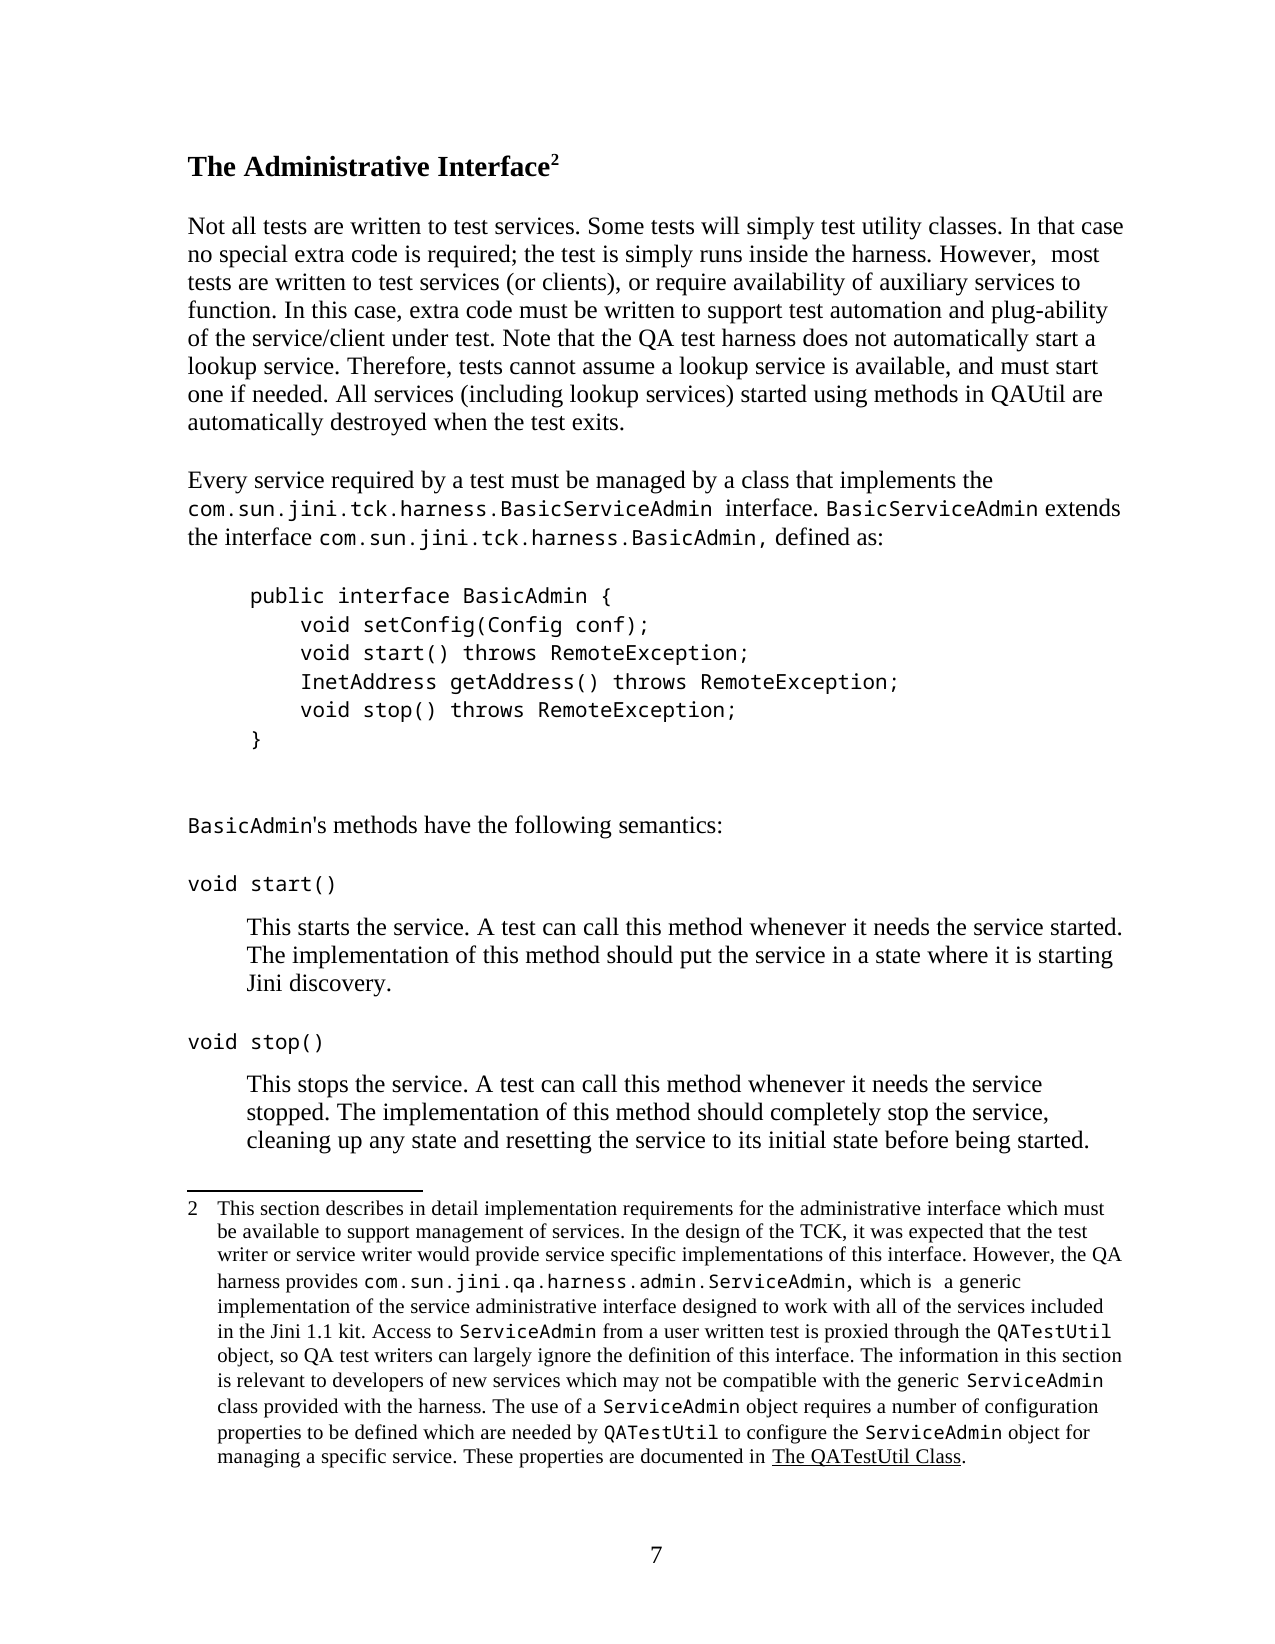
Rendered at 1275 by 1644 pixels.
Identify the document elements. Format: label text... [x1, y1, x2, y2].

text public interface BasicAdmin { [187, 581, 1125, 610]
text } [187, 724, 1125, 752]
text BasicAdmin's methods have the following semantics: [187, 811, 1125, 839]
list This starts the service. A test can call this method whenever it needs the service started. The implementation of this method should put the service in a state where it is starting Jini discovery. [246, 913, 1125, 997]
subtitle void start() [187, 869, 1125, 898]
text This section describes in detail implementation requirements for the administrative interface which must be available to support management of services. In the design of the TCK, it was expected that the test writer or service writer would provide service specific implementations of this interface. However, the QA harness provides com.sun.jini.qa.harness.admin.ServiceAdmin, which is a generic implementation of the service administrative interface designed to work with all of the services included in the Jini 1.1 kit. Access to ServiceAdmin from a user written test is proxied through the QATestUtil object, so QA test writers can largely ignore the definition of this interface. The information in this section is relevant to developers of new services which may not be compatible with the generic ServiceAdmin class provided with the harness. The use of a ServiceAdmin object requires a number of configuration properties to be defined which are needed by QATestUtil to configure the ServiceAdmin object for managing a specific service. These properties are documented in The QATestUtil Class. [187, 1197, 1125, 1468]
text void setConfig(Config conf); [187, 610, 1125, 638]
subtitle void stop() [187, 1027, 1125, 1055]
text void stop() throws RemoteException; [187, 695, 1125, 724]
subtitle The Administrative Interface [187, 150, 1125, 182]
text InetAddress getAddress() throws RemoteException; [187, 667, 1125, 695]
list This stops the service. A test can call this method whenever it needs the service stopped. The implementation of this method should completely stop the service, cleaning up any state and resetting the service to its initial state before being started. [246, 1070, 1125, 1154]
text Not all tests are written to test services. Some tests will simply test utility classes. In that case no special extra code is required; the test is simply runs inside the harness. However, most tests are written to test services (or clients), or require availability of auxiliary services to function. In this case, extra code must be written to support test automation and plug-ability of the service/client under test. Note that the QA test harness does not automatically start a lookup service. Therefore, tests cannot assume a lookup service is available, and must start one if needed. All services (including lookup services) started using methods in QAUtil are automatically destroyed when the test exits. [187, 212, 1125, 436]
text Every service required by a test must be managed by a class that implements the com.sun.jini.tck.harness.BasicServiceAdmin interface. BasicServiceAdmin extends the interface com.sun.jini.tck.harness.BasicAdmin, defined as: [187, 466, 1125, 551]
text void start() throws RemoteException; [187, 638, 1125, 667]
